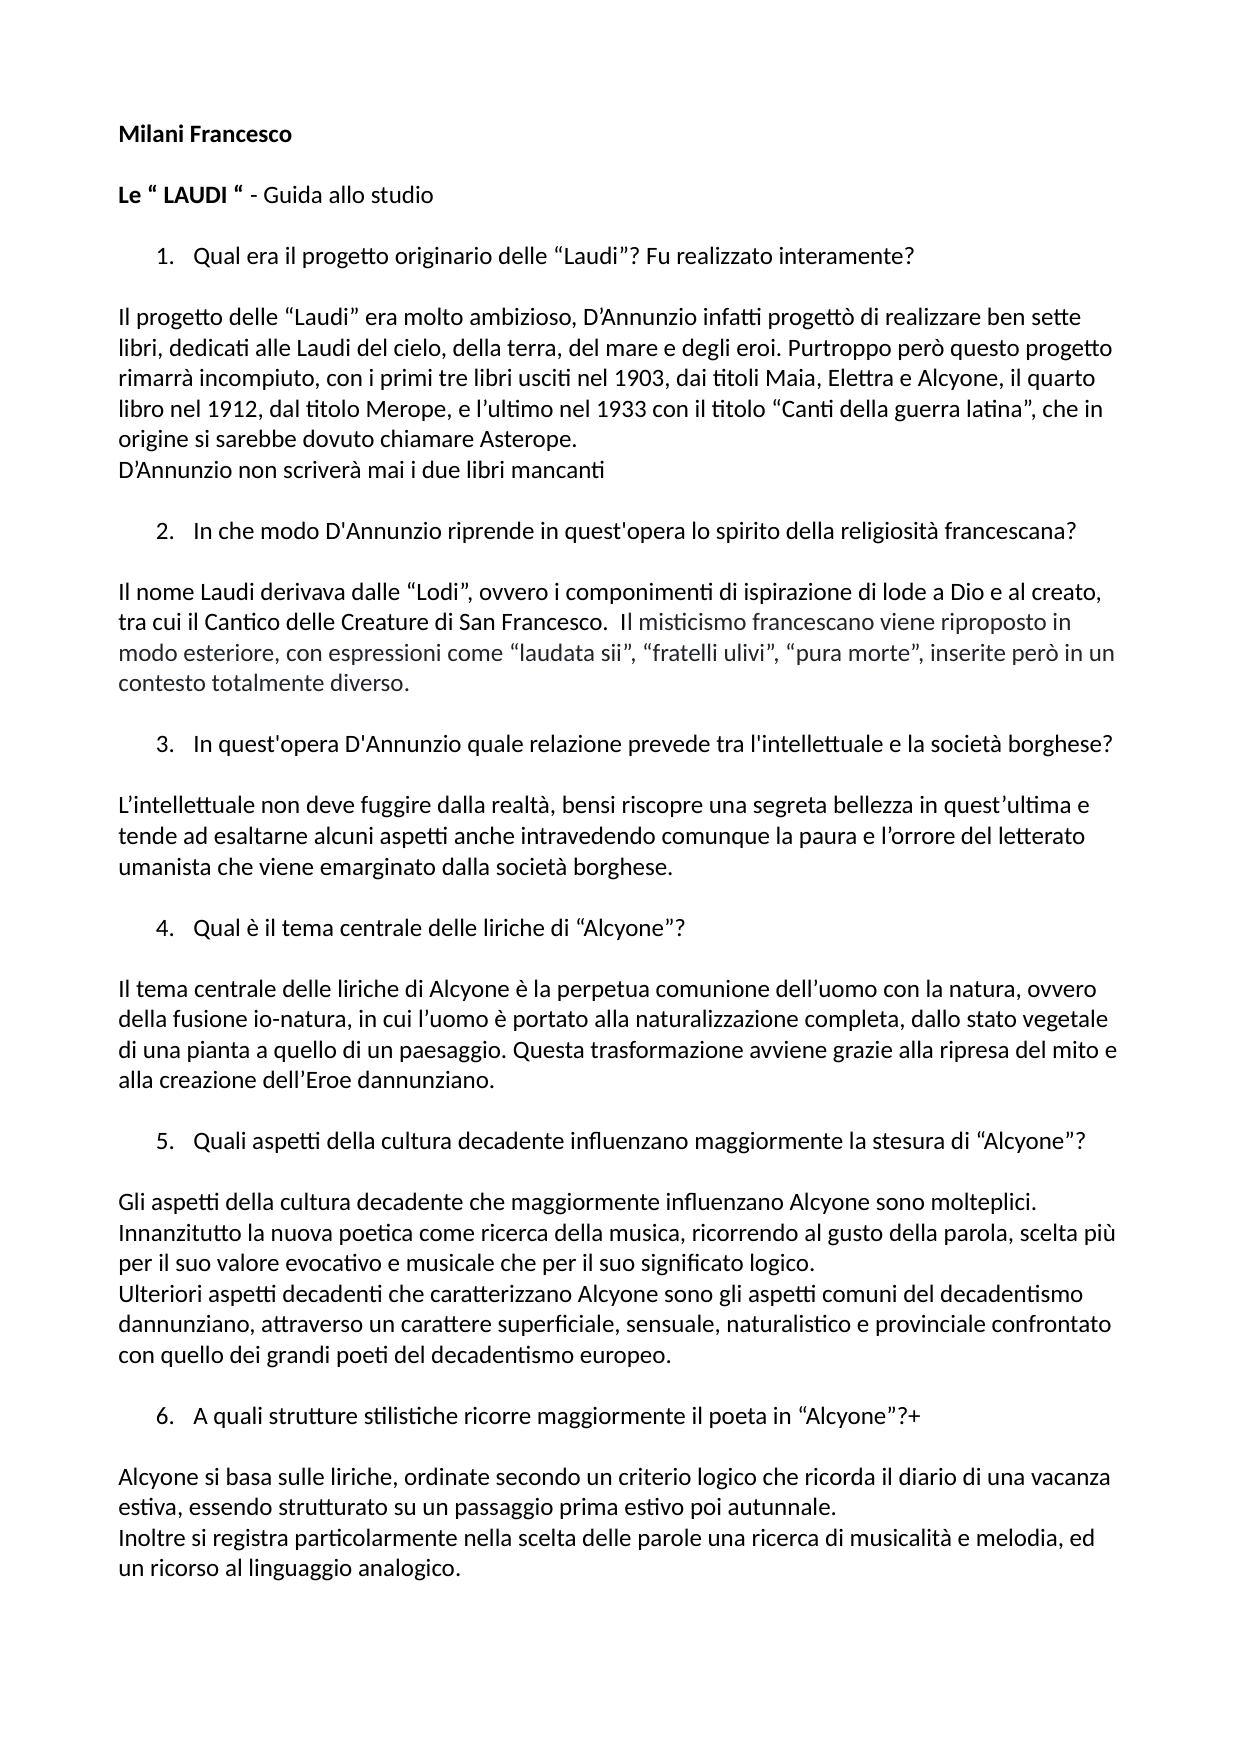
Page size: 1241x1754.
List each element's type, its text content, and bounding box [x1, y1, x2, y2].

list In che modo D'Annunzio riprende in quest'opera lo spirito della religiosità francescana? [156, 515, 1122, 545]
list In quest'opera D'Annunzio quale relazione prevede tra l'intellettuale e la società borghese? [156, 728, 1122, 759]
text Il progetto delle “Laudi” era molto ambizioso, D’Annunzio infatti progettò di realizzare ben sette libri, dedicati alle Laudi del cielo, della terra, del mare e degli eroi. Purtroppo però questo progetto rimarrà incompiuto, con i primi tre libri usciti nel 1903, dai titoli Maia, Elettra e Alcyone, il quarto libro nel 1912, dal titolo Merope, e l’ultimo nel 1933 con il titolo “Canti della guerra latina”, che in origine si sarebbe dovuto chiamare Asterope. [118, 301, 1122, 454]
list Qual era il progetto originario delle “Laudi”? Fu realizzato interamente? [156, 240, 1122, 271]
text Le “ LAUDI “ - Guida allo studio [118, 179, 1122, 210]
list Quali aspetti della cultura decadente influenzano maggiormente la stesura di “Alcyone”? [156, 1125, 1122, 1156]
text Inoltre si registra particolarmente nella scelta delle parole una ricerca di musicalità e melodia, ed un ricorso al linguaggio analogico. [118, 1522, 1122, 1583]
text D’Annunzio non scriverà mai i due libri mancanti [118, 454, 1122, 484]
text Ulteriori aspetti decadenti che caratterizzano Alcyone sono gli aspetti comuni del decadentismo dannunziano, attraverso un carattere superficiale, sensuale, naturalistico e provinciale confrontato con quello dei grandi poeti del decadentismo europeo. [118, 1278, 1122, 1369]
text Il tema centrale delle liriche di Alcyone è la perpetua comunione dell’uomo con la natura, ovvero della fusione io-natura, in cui l’uomo è portato alla naturalizzazione completa, dallo stato vegetale di una pianta a quello di un paesaggio. Questa trasformazione avviene grazie alla ripresa del mito e alla creazione dell’Eroe dannunziano. [118, 973, 1122, 1095]
text Gli aspetti della cultura decadente che maggiormente influenzano Alcyone sono molteplici. Innanzitutto la nuova poetica come ricerca della musica, ricorrendo al gusto della parola, scelta più per il suo valore evocativo e musicale che per il suo significato logico. [118, 1186, 1122, 1278]
list A quali strutture stilistiche ricorre maggiormente il poeta in “Alcyone”?+ [156, 1400, 1122, 1431]
text Milani Francesco [118, 118, 1122, 149]
list Qual è il tema centrale delle liriche di “Alcyone”? [156, 912, 1122, 942]
text Alcyone si basa sulle liriche, ordinate secondo un criterio logico che ricorda il diario di una vacanza estiva, essendo strutturato su un passaggio prima estivo poi autunnale. [118, 1461, 1122, 1522]
text Il nome Laudi derivava dalle “Lodi”, ovvero i componimenti di ispirazione di lode a Dio e al creato, tra cui il Cantico delle Creature di San Francesco. Il misticismo francescano viene riproposto in modo esteriore, con espressioni come “laudata sii”, “fratelli ulivi”, “pura morte”, inserite però in un contesto totalmente diverso. [118, 576, 1122, 698]
text L’intellettuale non deve fuggire dalla realtà, bensi riscopre una segreta bellezza in quest’ultima e tende ad esaltarne alcuni aspetti anche intravedendo comunque la paura e l’orrore del letterato umanista che viene emarginato dalla società borghese. [118, 789, 1122, 881]
